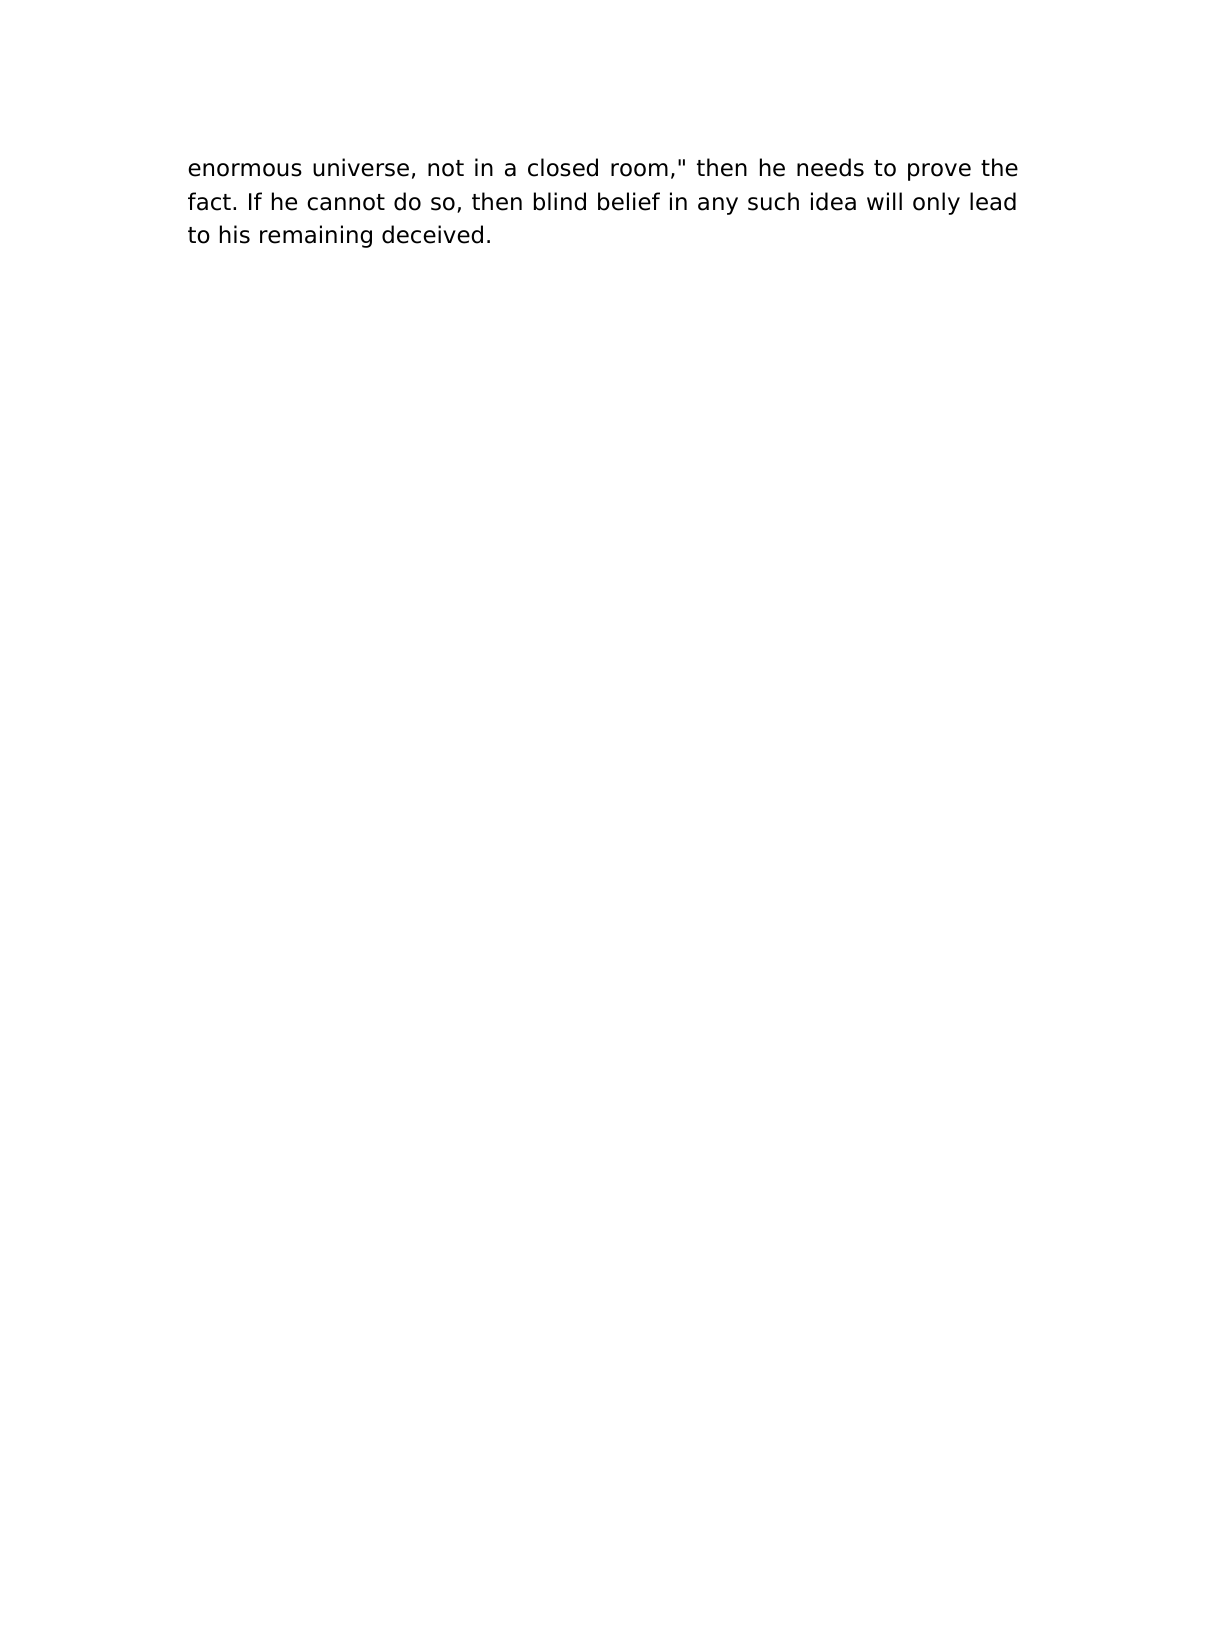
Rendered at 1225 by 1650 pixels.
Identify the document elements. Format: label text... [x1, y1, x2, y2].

text enormous universe, not in a closed room," then he needs to prove the fact. If he cannot do so, then blind belief in any such idea will only lead to his remaining deceived. [187, 150, 1020, 250]
